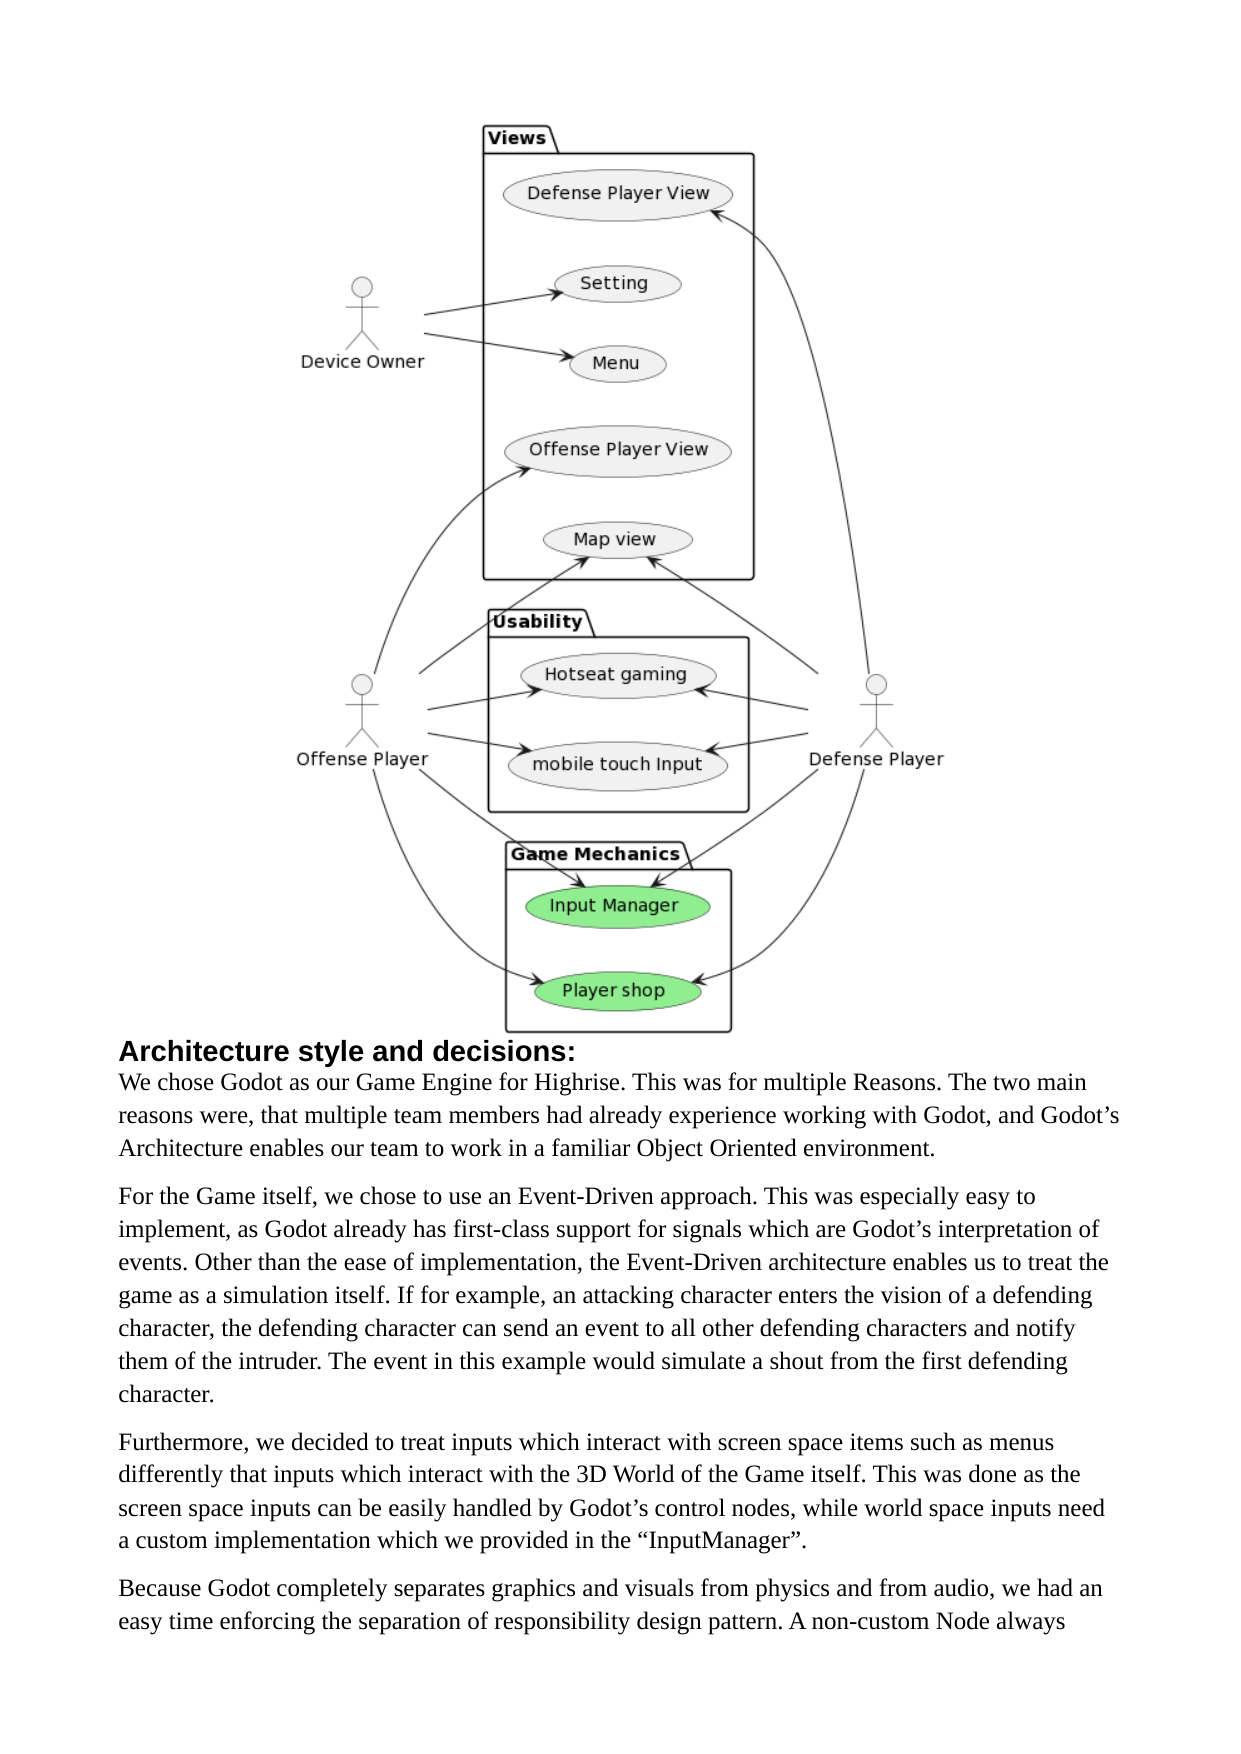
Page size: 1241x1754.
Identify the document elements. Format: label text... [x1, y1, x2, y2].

text Because Godot completely separates graphics and visuals from physics and from audio, we had an easy time enforcing the separation of responsibility design pattern. A non-custom Node always [118, 1573, 1122, 1635]
subtitle Architecture style and decisions: [118, 118, 1122, 1067]
text Furthermore, we decided to treat inputs which interact with screen space items such as menus differently that inputs which interact with the 3D World of the Game itself. This was done as the screen space inputs can be easily handled by Godot’s control nodes, while world space inputs need a custom implementation which we provided in the “InputManager”. [118, 1427, 1122, 1554]
text For the Game itself, we chose to use an Event-Driven approach. This was especially easy to implement, as Godot already has first-class support for signals which are Godot’s interpretation of events. Other than the ease of implementation, the Event-Driven architecture enables us to treat the game as a simulation itself. If for example, an attacking character enters the vision of a defending character, the defending character can send an event to all other defending characters and notify them of the intruder. The event in this example would simulate a shout from the first defending character. [118, 1181, 1122, 1408]
text We chose Godot as our Game Engine for Highrise. This was for multiple Reasons. The two main reasons were, that multiple team members had already experience working with Godot, and Godot’s Architecture enables our team to work in a familiar Object Oriented environment. [118, 1067, 1122, 1162]
